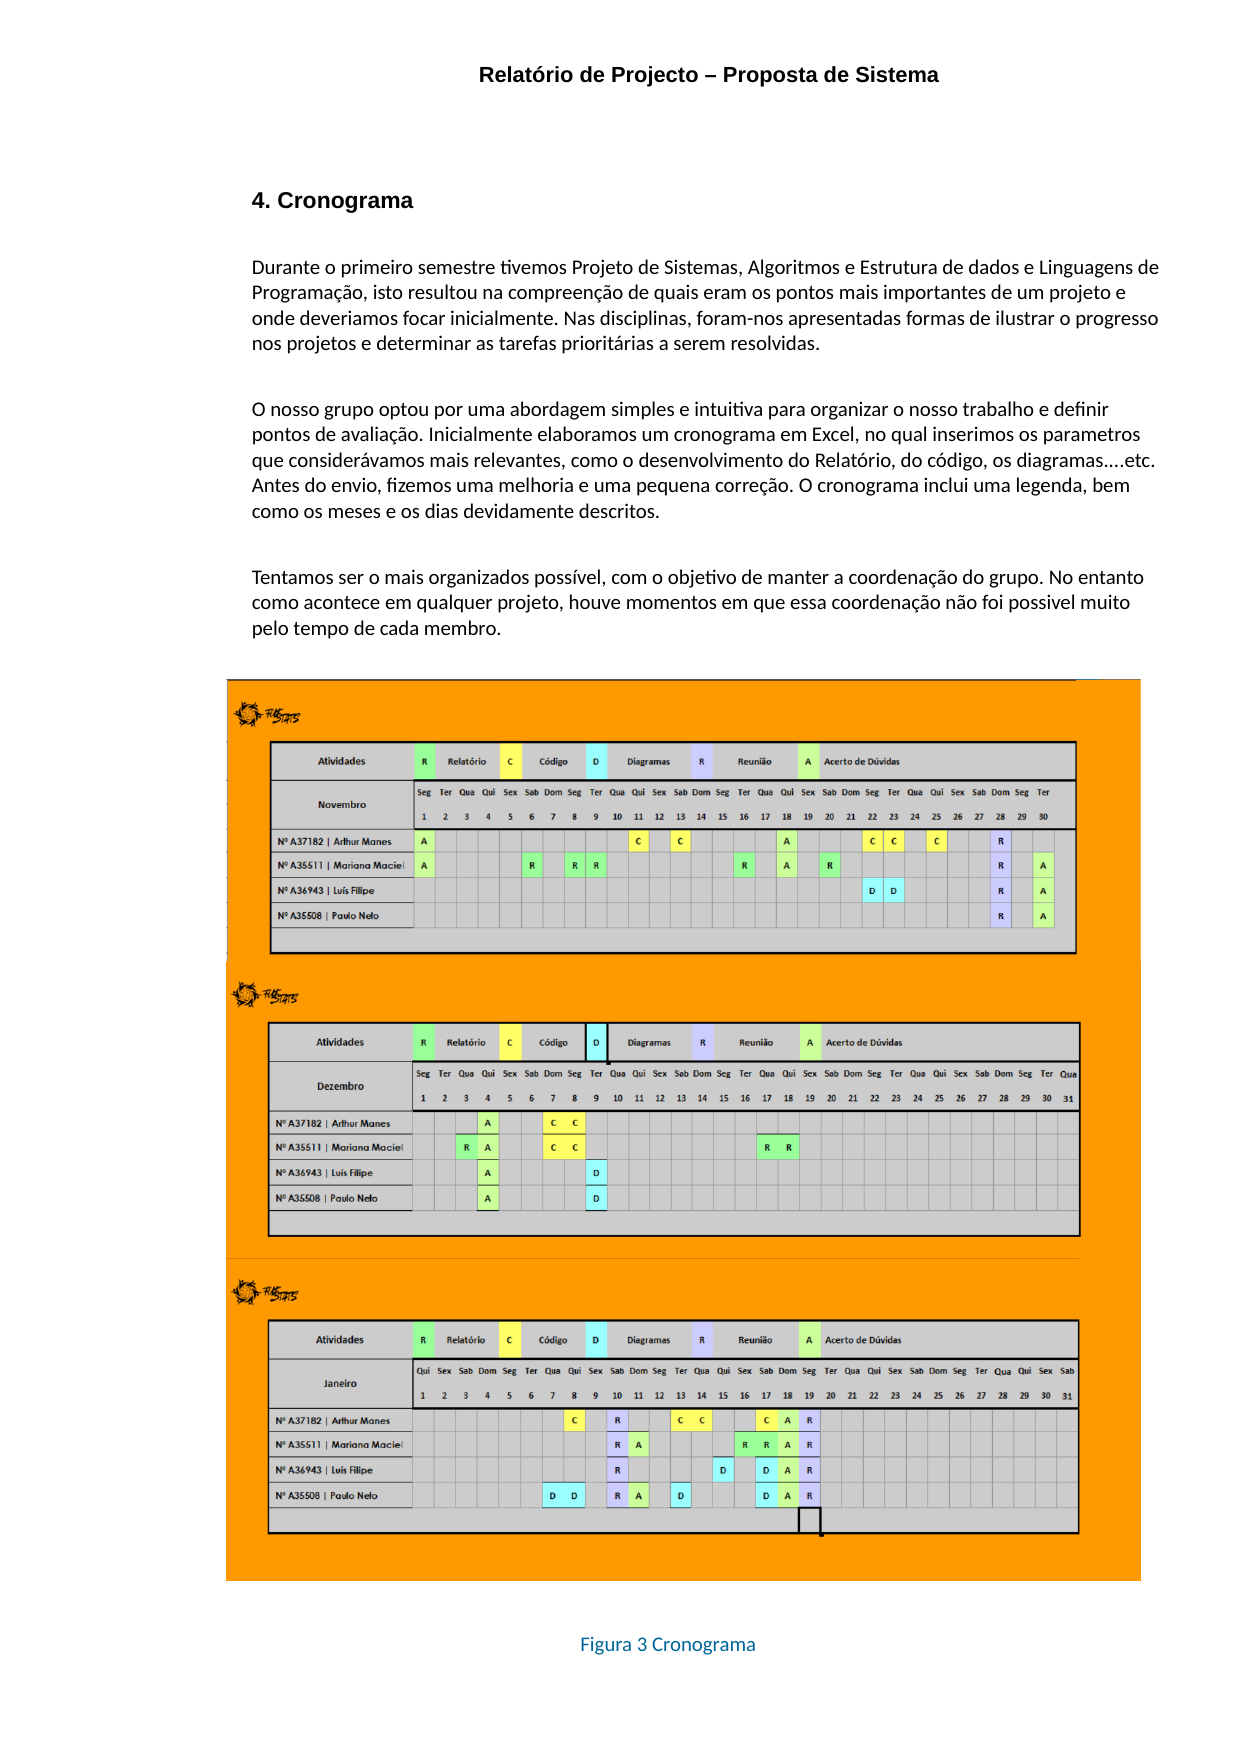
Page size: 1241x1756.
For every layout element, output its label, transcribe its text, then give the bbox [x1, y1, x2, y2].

text Tentamos ser o mais organizados possível, com o objetivo de manter a coordenação do grupo. No entanto como acontece em qualquer projeto, houve momentos em que essa coordenação não foi possivel muito pelo tempo de cada membro. [252, 564, 1166, 640]
text Durante o primeiro semestre tivemos Projeto de Sistemas, Algoritmos e Estrutura de dados e Linguagens de Programação, isto resultou na compreenção de quais eram os pontos mais importantes de um projeto e onde deveriamos focar inicialmente. Nas disciplinas, foram-nos apresentadas formas de ilustrar o progresso nos projetos e determinar as tarefas prioritárias a serem resolvidas. [252, 254, 1166, 356]
text Figura 3 Cronograma [252, 1631, 1166, 1656]
text O nosso grupo optou por uma abordagem simples e intuitiva para organizar o nosso trabalho e definir pontos de avaliação. Inicialmente elaboramos um cronograma em Excel, no qual inserimos os parametros que considerávamos mais relevantes, como o desenvolvimento do Relatório, do código, os diagramas....etc. Antes do envio, fizemos uma melhoria e uma pequena correção. O cronograma inclui uma legenda, bem como os meses e os dias devidamente descritos. [252, 396, 1166, 523]
picture [226, 679, 1141, 1581]
text 4. Cronograma [252, 187, 1166, 213]
